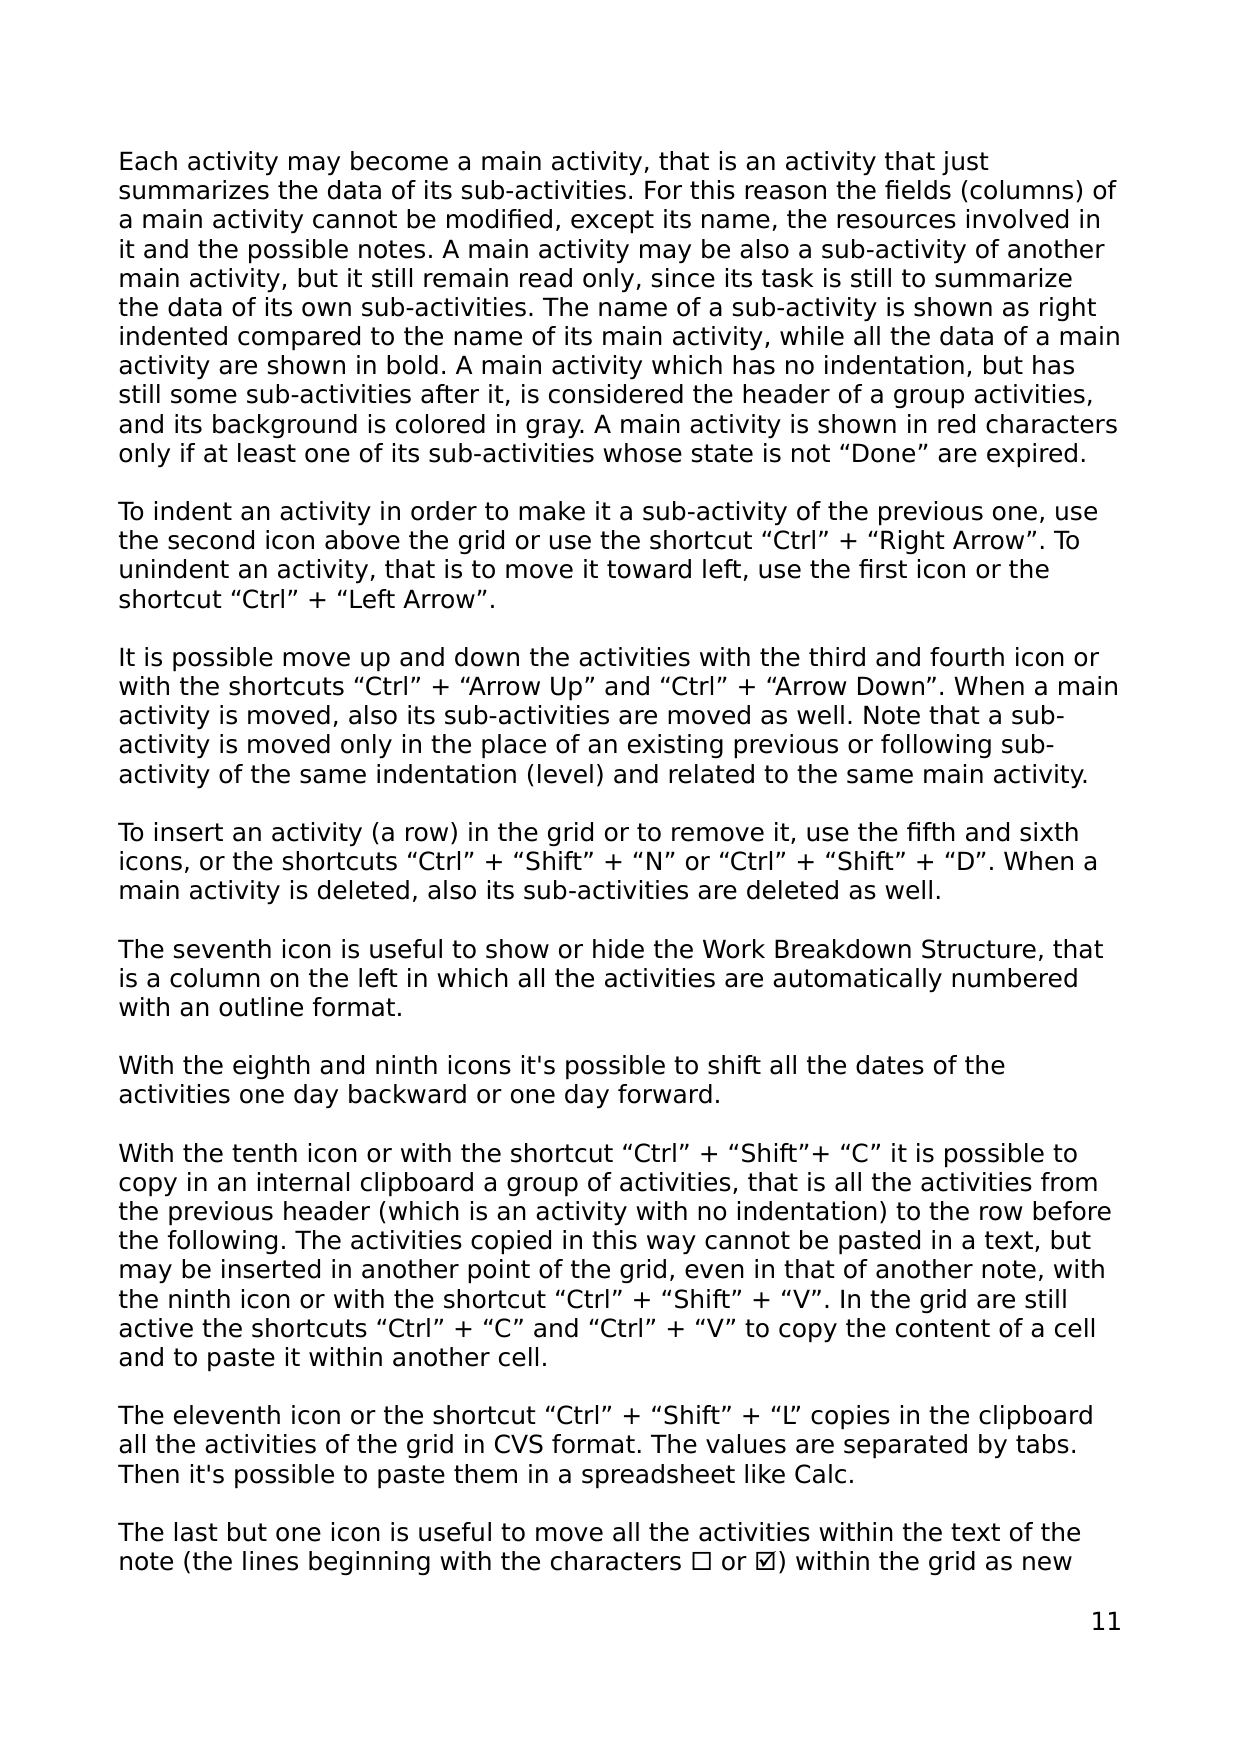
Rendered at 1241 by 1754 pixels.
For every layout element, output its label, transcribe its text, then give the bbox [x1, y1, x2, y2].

text With the tenth icon or with the shortcut “Ctrl” + “Shift”+ “C” it is possible to copy in an internal clipboard a group of activities, that is all the activities from the previous header (which is an activity with no indentation) to the row before the following. The activities copied in this way cannot be pasted in a text, but may be inserted in another point of the grid, even in that of another note, with the ninth icon or with the shortcut “Ctrl” + “Shift” + “V”. In the grid are still active the shortcuts “Ctrl” + “C” and “Ctrl” + “V” to copy the content of a cell and to paste it within another cell. [118, 1139, 1122, 1372]
text It is possible move up and down the activities with the third and fourth icon or with the shortcuts “Ctrl” + “Arrow Up” and “Ctrl” + “Arrow Down”. When a main activity is moved, also its sub-activities are moved as well. Note that a sub-activity is moved only in the place of an existing previous or following sub-activity of the same indentation (level) and related to the same main activity. [118, 643, 1122, 789]
text The seventh icon is useful to show or hide the Work Breakdown Structure, that is a column on the left in which all the activities are automatically numbered with an outline format. [118, 935, 1122, 1022]
text To insert an activity (a row) in the grid or to remove it, use the fifth and sixth icons, or the shortcuts “Ctrl” + “Shift” + “N” or “Ctrl” + “Shift” + “D”. When a main activity is deleted, also its sub-activities are deleted as well. [118, 818, 1122, 906]
text Each activity may become a main activity, that is an activity that just summarizes the data of its sub-activities. For this reason the fields (columns) of a main activity cannot be modified, except its name, the resources involved in it and the possible notes. A main activity may be also a sub-activity of another main activity, but it still remain read only, since its task is still to summarize the data of its own sub-activities. The name of a sub-activity is shown as right indented compared to the name of its main activity, while all the data of a main activity are shown in bold. A main activity which has no indentation, but has still some sub-activities after it, is considered the header of a group activities, and its background is colored in gray. A main activity is shown in red characters only if at least one of its sub-activities whose state is not “Done” are expired. [118, 147, 1122, 468]
text With the eighth and ninth icons it's possible to shift all the dates of the activities one day backward or one day forward. [118, 1051, 1122, 1110]
text The last but one icon is useful to move all the activities within the text of the note (the lines beginning with the characters  or ) within the grid as new [118, 1518, 1122, 1576]
text To indent an activity in order to make it a sub-activity of the previous one, use the second icon above the grid or use the shortcut “Ctrl” + “Right Arrow”. To unindent an activity, that is to move it toward left, use the first icon or the shortcut “Ctrl” + “Left Arrow”. [118, 497, 1122, 614]
text The eleventh icon or the shortcut “Ctrl” + “Shift” + “L” copies in the clipboard all the activities of the grid in CVS format. The values are separated by tabs. Then it's possible to paste them in a spreadsheet like Calc. [118, 1401, 1122, 1489]
